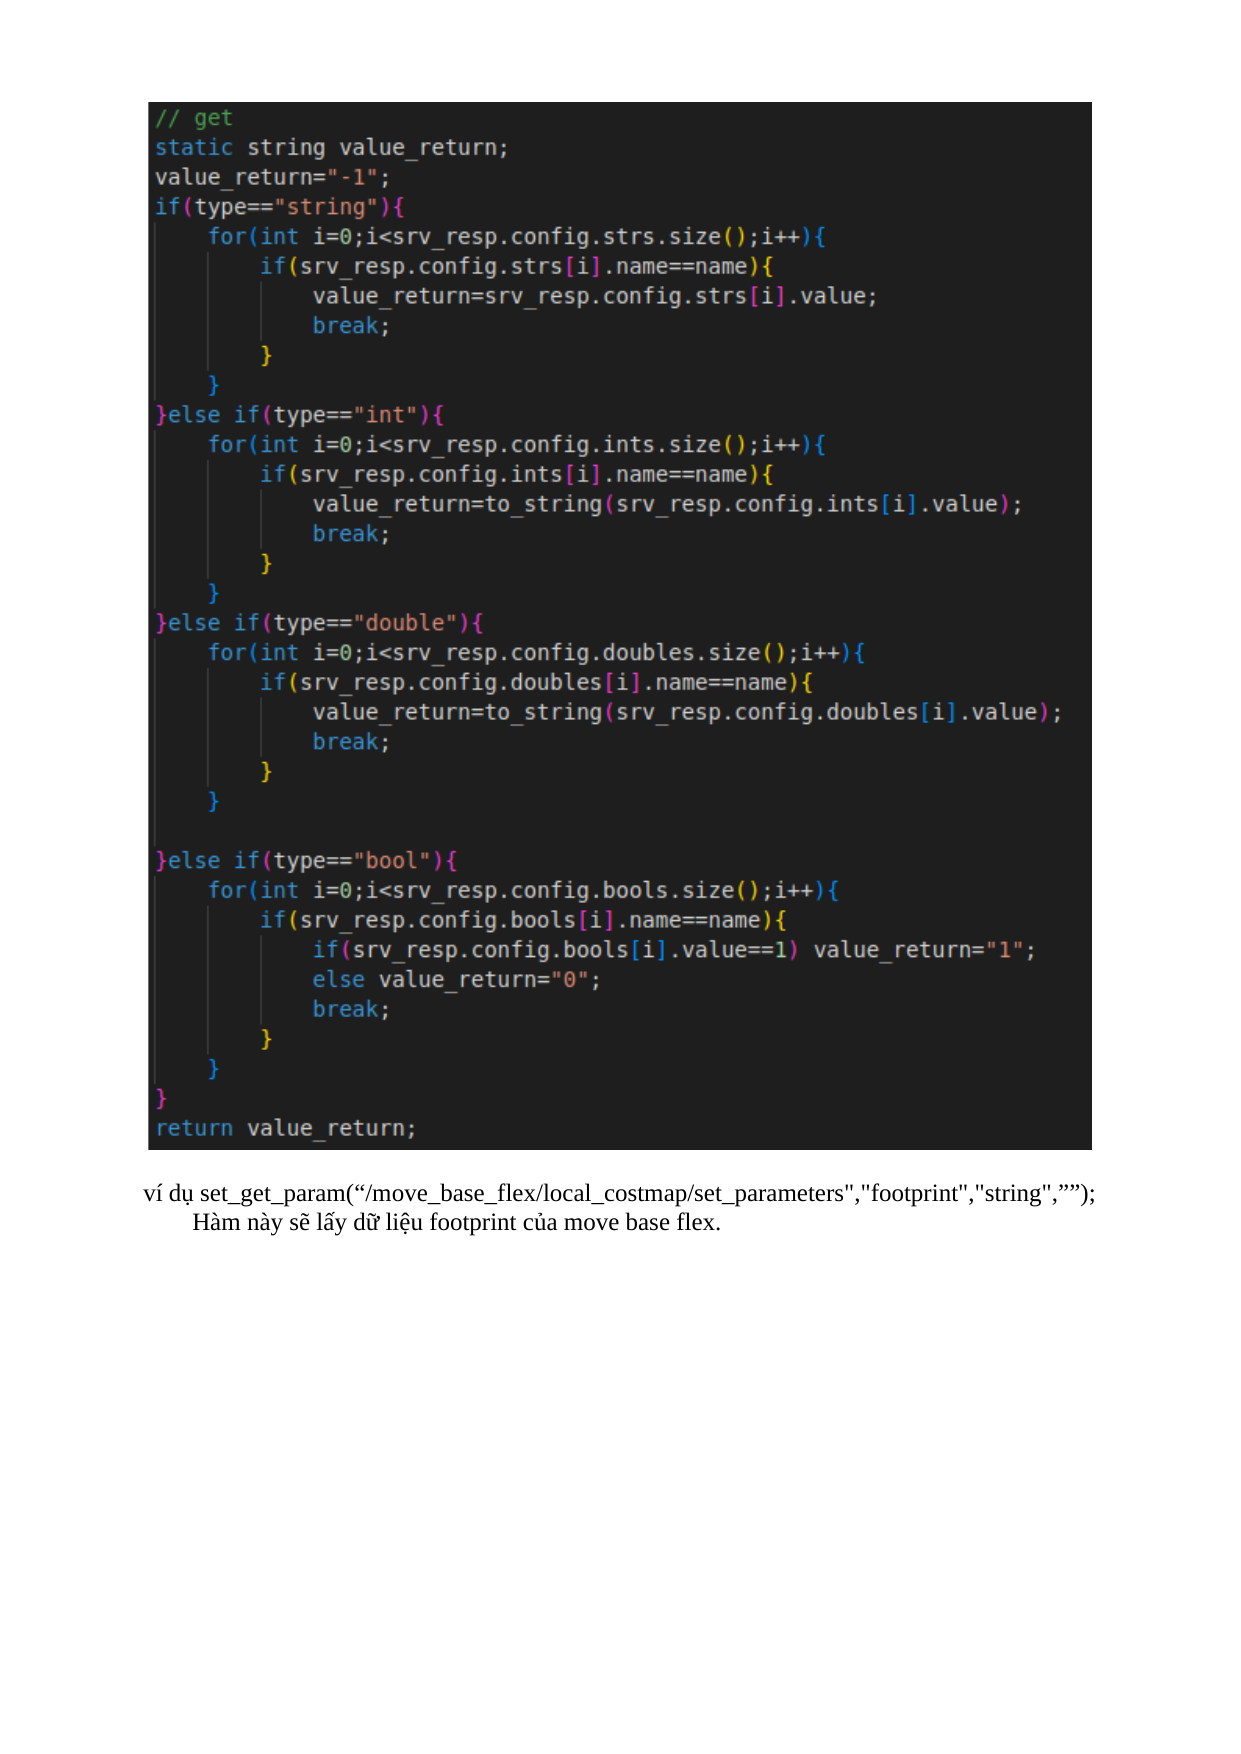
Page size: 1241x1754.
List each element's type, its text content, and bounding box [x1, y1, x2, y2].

picture [148, 102, 1092, 1150]
text ví dụ set_get_param(“/move_base_flex/local_costmap/set_parameters","footprint","string",””); [118, 1178, 1122, 1207]
text Hàm này sẽ lấy dữ liệu footprint của move base flex. [118, 1207, 1122, 1236]
